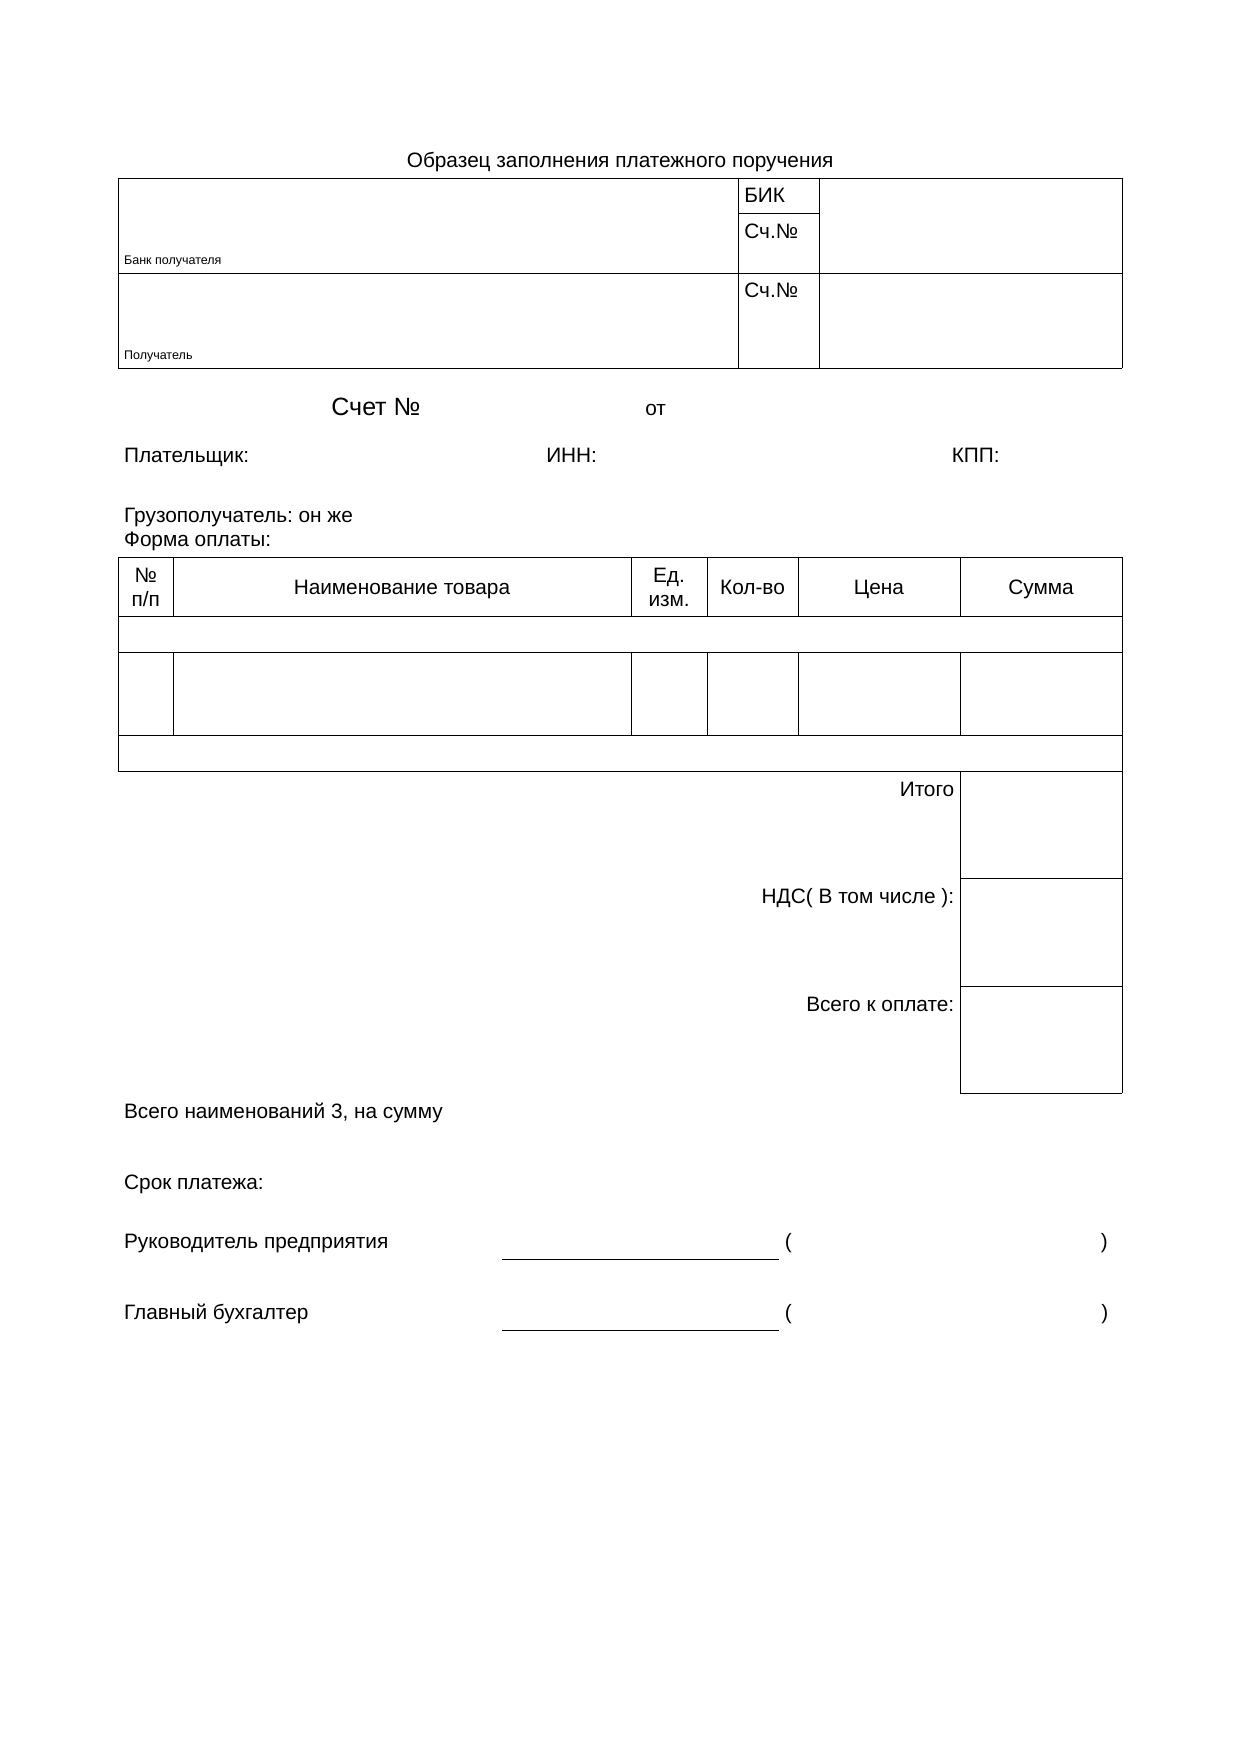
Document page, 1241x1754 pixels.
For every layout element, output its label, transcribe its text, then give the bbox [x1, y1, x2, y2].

table_cell (<document.company.cao.shortname>) [779, 1295, 1122, 1330]
table_header Плательщик: <document.from_to_party.name> ИНН: <document.from_to_party.vat_number> КПП: <document.from_to_party.kpp_number> [118, 433, 1122, 497]
table_cell <line.unit.symbol> [632, 653, 707, 735]
table_cell [118, 1330, 1122, 1353]
table_cell <document.company.bank_bic> [820, 179, 1122, 213]
table_cell [118, 1259, 179, 1294]
table_cell <formatLang(document.amount_doc, company.lang)> [961, 987, 1122, 1093]
table_cell (<document.company.ceo.shortname>) [779, 1224, 1122, 1259]
table_cell <document.company.bank_name> [119, 179, 738, 213]
table_cell <formatLang(document.amount_doc, company.lang)> [961, 772, 1122, 878]
text </for> [118, 1353, 1122, 1377]
table_cell Сч.№ [739, 274, 819, 332]
table_cell <document.company.name> [119, 274, 738, 332]
table_cell [779, 1259, 960, 1294]
table_cell <document.company.bank_corr_account> [820, 213, 1122, 272]
table_header Образец заполнения платежного поручения [118, 142, 1122, 177]
table_cell </for> [119, 736, 1122, 771]
table_cell [960, 1259, 1122, 1294]
table_cell Получатель [119, 332, 738, 367]
table_header Наименование товара [174, 558, 631, 616]
table_cell Банк получателя [119, 213, 738, 272]
table_cell [502, 1224, 779, 1259]
table_cell Руководитель предприятия [118, 1224, 502, 1259]
table_cell Всего наименований 3, на сумму <formatLang(document.amount_doc, company.lang)> [118, 1093, 1122, 1128]
table_header № п/п [119, 558, 173, 616]
table_cell Сч.№ [739, 214, 819, 272]
table_header Цена [799, 558, 960, 616]
table_cell Срок платежа: <document.payment_term.description> [118, 1164, 1122, 1223]
table_cell <line.description> [174, 653, 631, 735]
table_cell [502, 1260, 779, 1294]
table_cell [739, 332, 819, 367]
table_cell Главный бухгалтер [118, 1295, 502, 1330]
table_cell НДС( В том числе ): [118, 878, 960, 986]
table_cell <document.company.bank_account> [820, 274, 1122, 332]
table_header Ед. изм. [632, 558, 707, 616]
table_header Сумма [961, 558, 1122, 616]
text Счет № <document.number_doc> от <document.date_document> [118, 392, 1122, 421]
table_cell <for each="line in document.lines"> [119, 617, 1122, 652]
table_cell <formatLang(document.amount_tax, company.lang)> [961, 879, 1122, 986]
table_cell БИК [739, 179, 819, 213]
table_cell [820, 332, 1122, 367]
text <for each="document in objects"> [118, 118, 1122, 142]
table_cell <formatLang(line.amount, company.lang)> [961, 653, 1122, 735]
table_cell [179, 1259, 502, 1294]
table_cell <numeral.rubles(float(document.amount_doc))> [118, 1129, 1122, 1164]
table_cell Итого [118, 772, 960, 878]
table_header Кол-во [708, 558, 798, 616]
table_cell <formatLang(line.unit_price, company.lang)> [799, 653, 960, 735]
table_cell Всего к оплате: [118, 986, 960, 1093]
table_cell [502, 1295, 779, 1330]
table_cell [119, 653, 173, 735]
table_cell <line.quantity> [708, 653, 798, 735]
table_cell Грузополучатель: он же Форма оплаты:<document.form_payment> [118, 498, 1122, 557]
